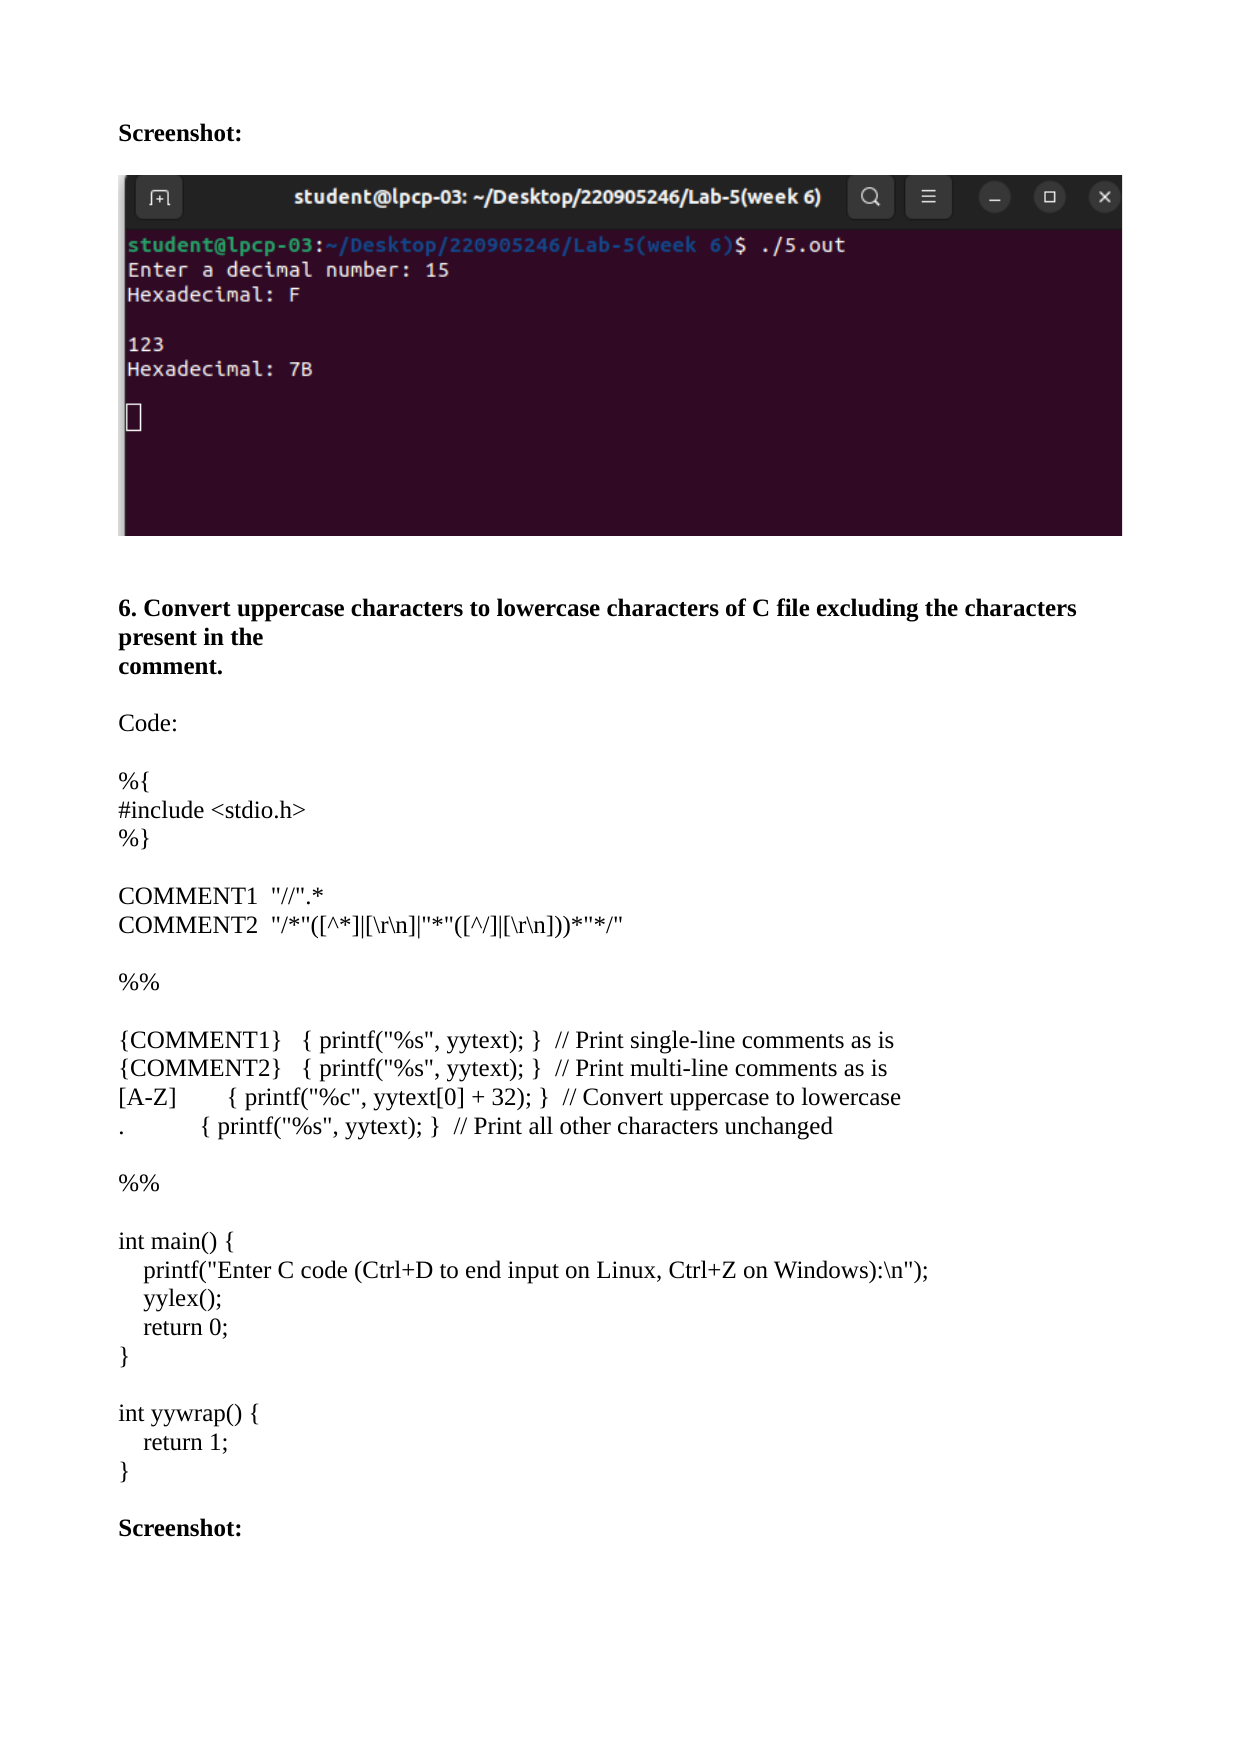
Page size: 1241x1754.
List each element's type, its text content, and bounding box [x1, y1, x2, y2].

text #include <stdio.h> [118, 795, 1122, 823]
text %} [118, 823, 1122, 852]
text %% [118, 967, 1122, 996]
text yylex(); [118, 1283, 1122, 1312]
text int yywrap() { [118, 1398, 1122, 1427]
text %% [118, 1168, 1122, 1197]
text } [118, 1341, 1122, 1370]
text 6. Convert uppercase characters to lowercase characters of C file excluding the characters present in the [118, 593, 1122, 651]
text return 0; [118, 1312, 1122, 1341]
text Screenshot: [118, 118, 1122, 147]
text {COMMENT2} { printf("%s", yytext); } // Print multi-line comments as is [118, 1053, 1122, 1082]
text {COMMENT1} { printf("%s", yytext); } // Print single-line comments as is [118, 1025, 1122, 1053]
text } [118, 1456, 1122, 1485]
text int main() { [118, 1226, 1122, 1255]
text printf("Enter C code (Ctrl+D to end input on Linux, Ctrl+Z on Windows):\n"); [118, 1255, 1122, 1283]
text Code: [118, 708, 1122, 737]
picture [118, 175, 1123, 536]
text comment. [118, 651, 1122, 680]
text [A-Z] { printf("%c", yytext[0] + 32); } // Convert uppercase to lowercase [118, 1082, 1122, 1111]
text COMMENT2 "/*"([^*]|[\r\n]|"*"([^/]|[\r\n]))*"*/" [118, 910, 1122, 938]
text return 1; [118, 1427, 1122, 1456]
text . { printf("%s", yytext); } // Print all other characters unchanged [118, 1111, 1122, 1140]
text %{ [118, 766, 1122, 795]
text Screenshot: [118, 1513, 1122, 1542]
text COMMENT1 "//".* [118, 881, 1122, 910]
